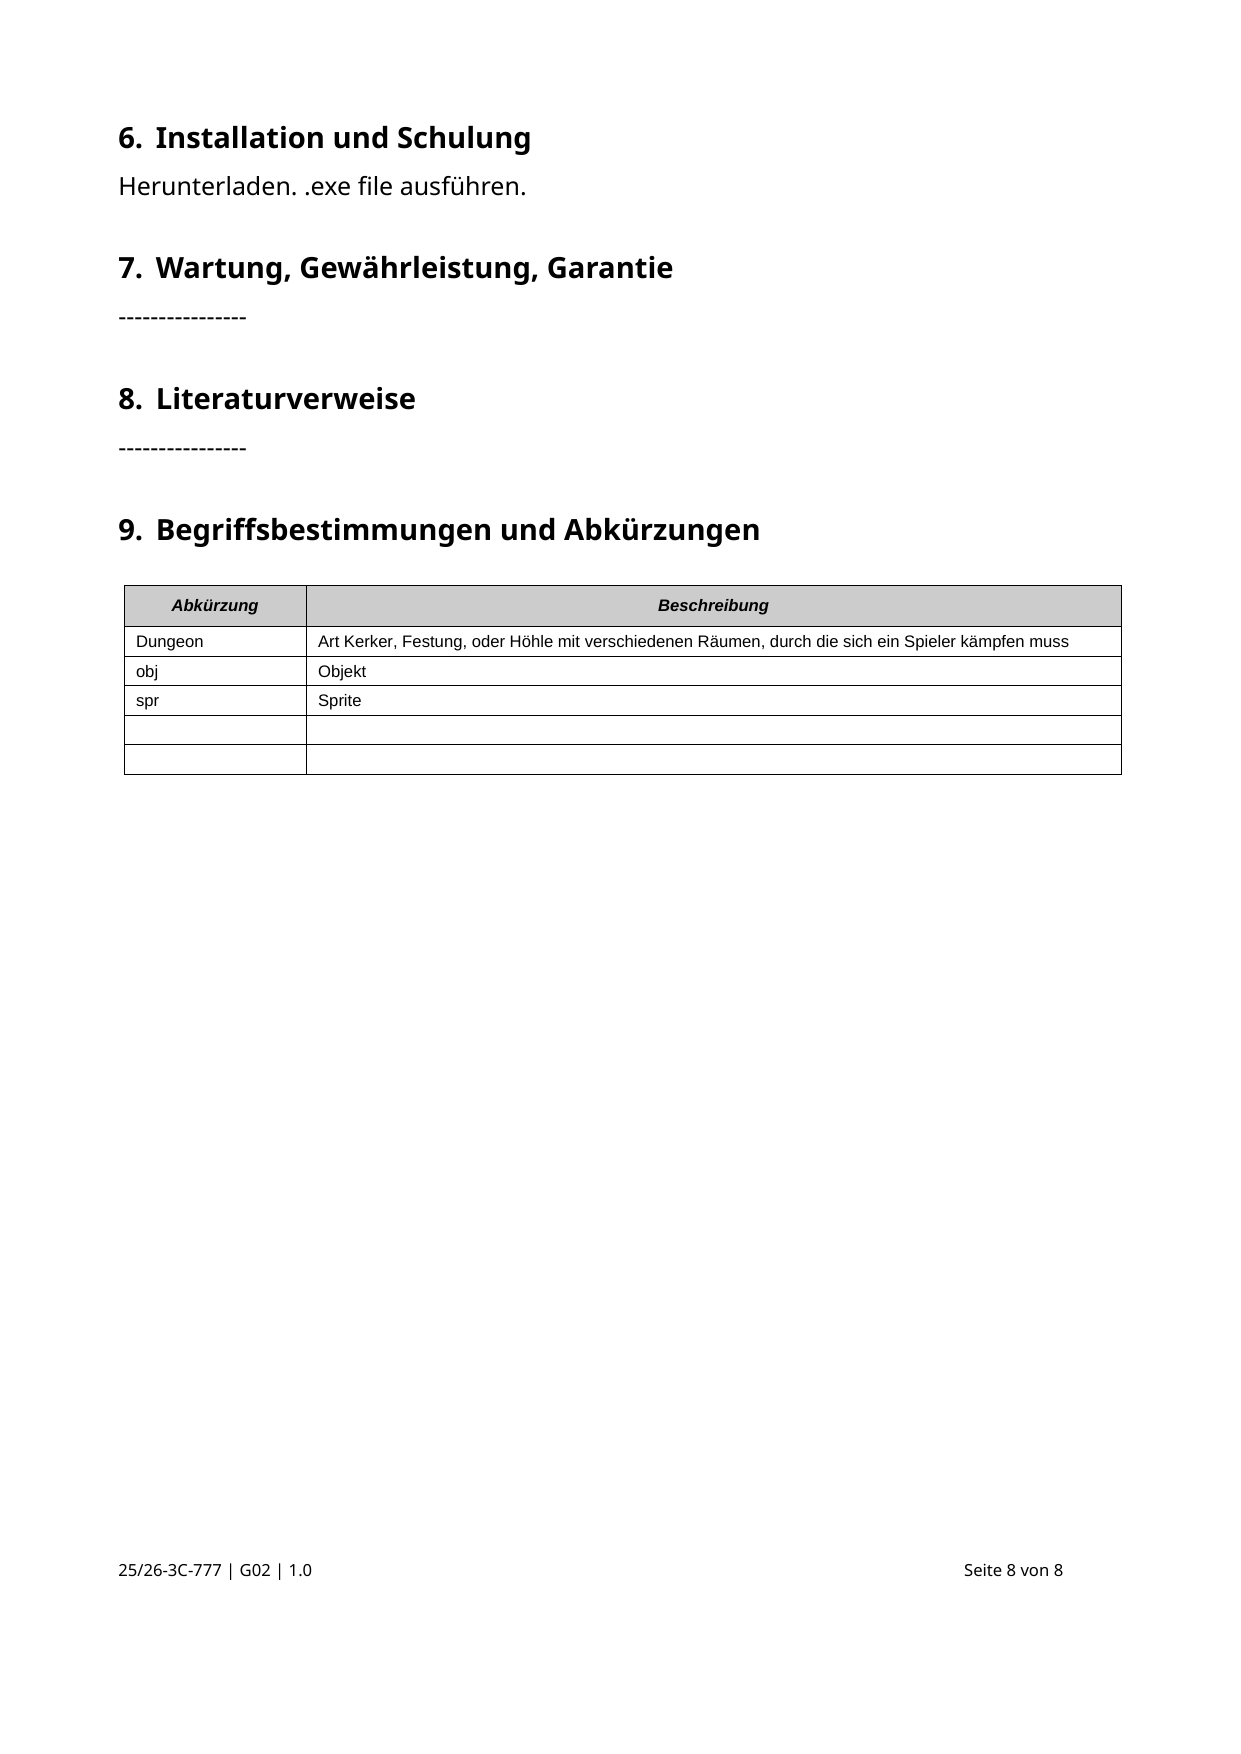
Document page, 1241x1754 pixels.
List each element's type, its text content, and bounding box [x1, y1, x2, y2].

table_header Beschreibung [307, 586, 1121, 626]
subtitle Begriffsbestimmungen und Abkürzungen [118, 511, 1122, 548]
table_cell Dungeon [125, 627, 306, 656]
table_cell [307, 716, 1121, 744]
subtitle Wartung, Gewährleistung, Garantie [118, 249, 1122, 286]
table_cell Sprite [307, 686, 1121, 715]
table_cell obj [125, 657, 306, 685]
text ---------------- [118, 430, 1122, 464]
table_cell [307, 745, 1121, 774]
table_header Abkürzung [125, 586, 306, 626]
table_cell [125, 745, 306, 774]
text Herunterladen. .exe file ausführen. [118, 168, 1122, 202]
table_cell spr [125, 686, 306, 715]
text ---------------- [118, 299, 1122, 333]
subtitle Installation und Schulung [118, 118, 1122, 156]
table_cell [125, 716, 306, 744]
table_cell Art Kerker, Festung, oder Höhle mit verschiedenen Räumen, durch die sich ein Spieler kämpfen muss [307, 627, 1121, 656]
subtitle Literaturverweise [118, 380, 1122, 417]
table_cell Objekt [307, 657, 1121, 685]
